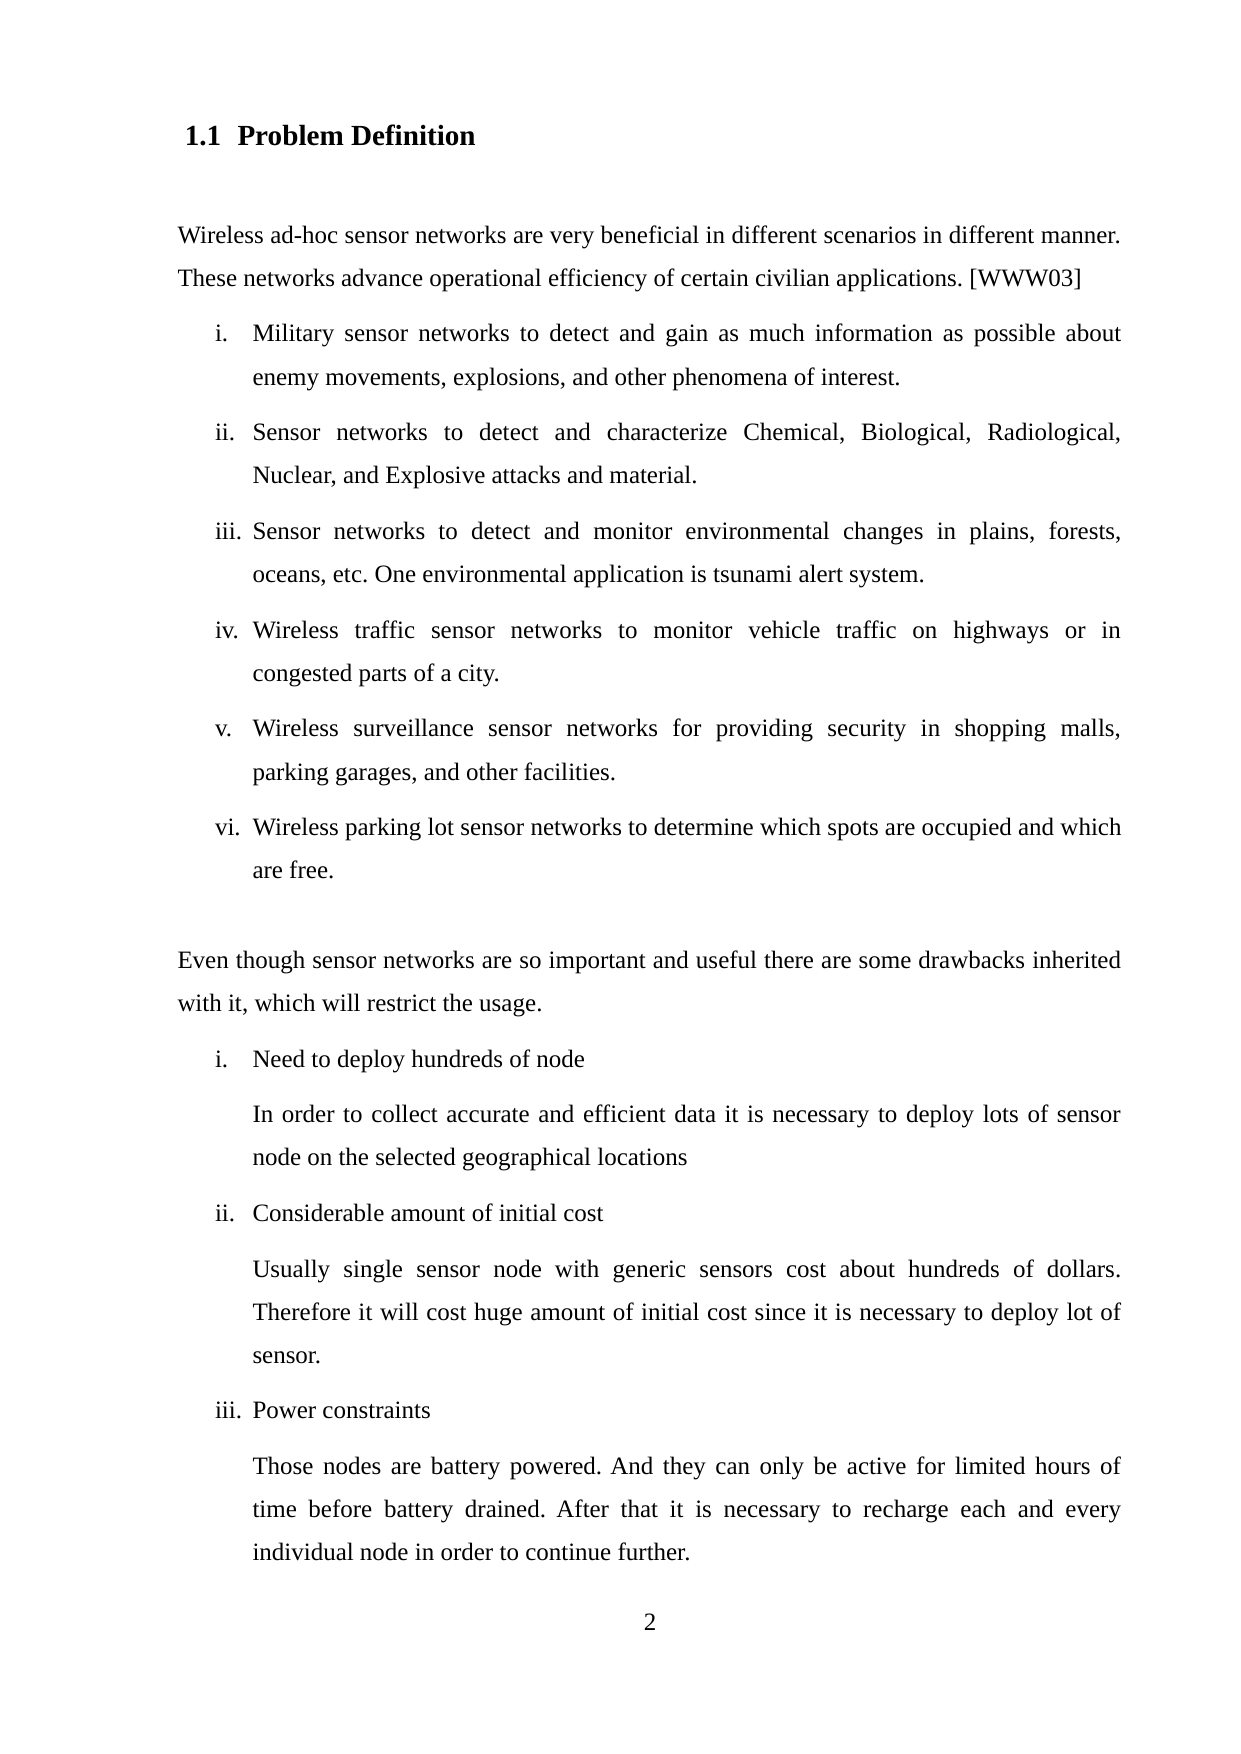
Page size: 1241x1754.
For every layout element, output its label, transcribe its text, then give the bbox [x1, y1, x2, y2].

list Wireless surveillance sensor networks for providing security in shopping malls, parking garages, and other facilities. [215, 713, 1122, 785]
list In order to collect accurate and efficient data it is necessary to deploy lots of sensor node on the selected geographical locations [215, 1099, 1122, 1171]
subtitle Problem Definition [177, 118, 1122, 152]
text Even though sensor networks are so important and useful there are some drawbacks inherited with it, which will restrict the usage. [177, 945, 1122, 1017]
list Those nodes are battery powered. And they can only be active for limited hours of time before battery drained. After that it is necessary to recharge each and every individual node in order to continue further. [215, 1451, 1122, 1566]
list Power constraints [215, 1396, 1122, 1424]
list Sensor networks to detect and monitor environmental changes in plains, forests, oceans, etc. One environmental application is tsunami alert system. [215, 516, 1122, 588]
list Need to deploy hundreds of node [215, 1044, 1122, 1072]
text Wireless ad-hoc sensor networks are very beneficial in different scenarios in different manner. These networks advance operational efficiency of certain civilian applications. [WWW03] [177, 220, 1122, 292]
list Usually single sensor node with generic sensors cost about hundreds of dollars. Therefore it will cost huge amount of initial cost since it is necessary to deploy lot of sensor. [215, 1254, 1122, 1369]
list Sensor networks to detect and characterize Chemical, Biological, Radiological, Nuclear, and Explosive attacks and material. [215, 417, 1122, 489]
list Wireless traffic sensor networks to monitor vehicle traffic on highways or in congested parts of a city. [215, 615, 1122, 687]
list Wireless parking lot sensor networks to determine which spots are occupied and which are free. [215, 812, 1122, 884]
list Military sensor networks to detect and gain as much information as possible about enemy movements, explosions, and other phenomena of interest. [215, 318, 1122, 390]
list Considerable amount of initial cost [215, 1198, 1122, 1227]
